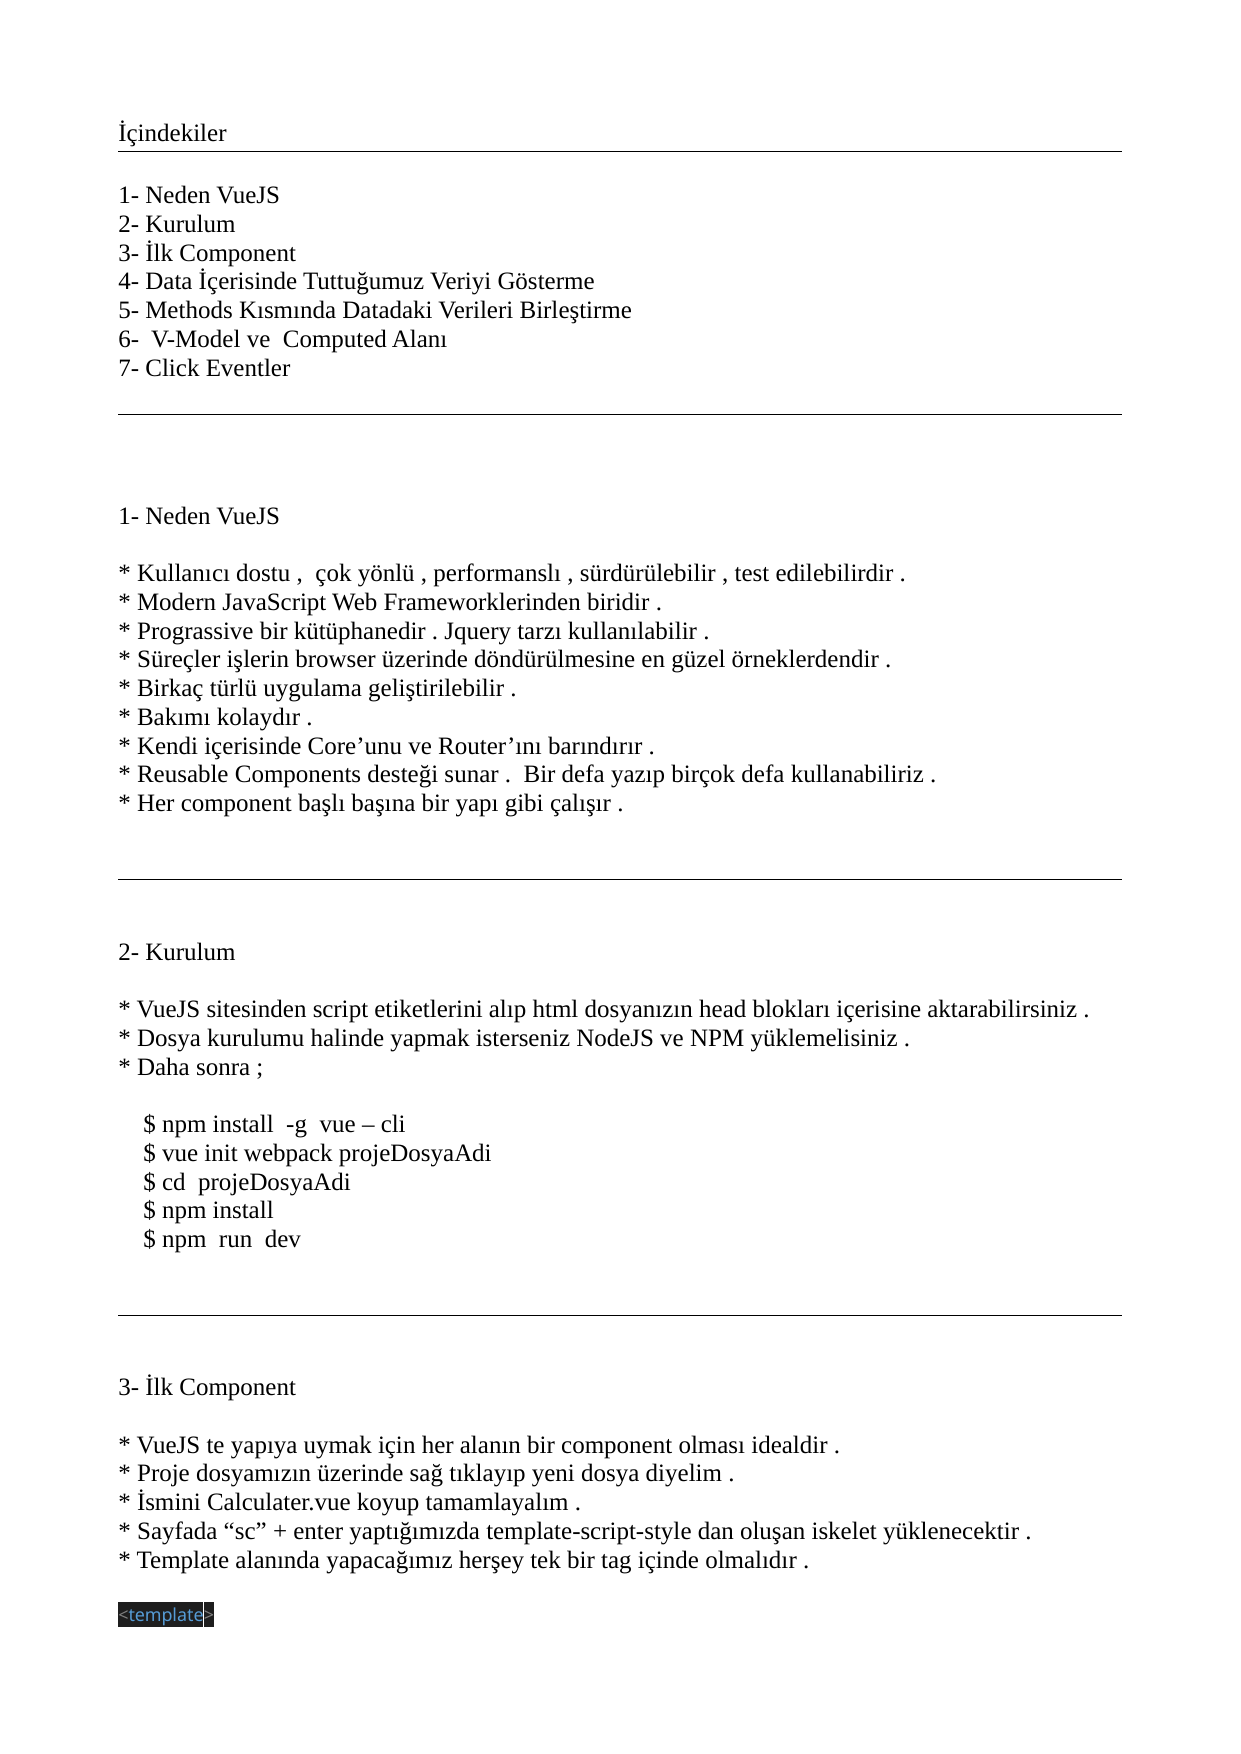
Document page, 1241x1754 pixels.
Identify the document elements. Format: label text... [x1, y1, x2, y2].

text * Dosya kurulumu halinde yapmak isterseniz NodeJS ve NPM yüklemelisiniz . [118, 1023, 1122, 1052]
text * Her component başlı başına bir yapı gibi çalışır . [118, 788, 1122, 817]
text <template> [118, 1602, 1122, 1627]
text 2- Kurulum [118, 937, 1122, 965]
text 1- Neden VueJS [118, 501, 1122, 529]
text * İsmini Calculater.vue koyup tamamlayalım . [118, 1487, 1122, 1516]
text * Modern JavaScript Web Frameworklerinden biridir . [118, 587, 1122, 616]
text * Daha sonra ; [118, 1052, 1122, 1080]
text İçindekiler [118, 118, 1122, 151]
text $ npm install [118, 1195, 1122, 1224]
text * Prograssive bir kütüphanedir . Jquery tarzı kullanılabilir . [118, 616, 1122, 644]
text $ npm install -g vue – cli [118, 1109, 1122, 1138]
text $ npm run dev [118, 1224, 1122, 1253]
text 5- Methods Kısmında Datadaki Verileri Birleştirme [118, 295, 1122, 324]
text * Kendi içerisinde Core’unu ve Router’ını barındırır . [118, 731, 1122, 759]
text 3- İlk Component [118, 238, 1122, 266]
text 3- İlk Component [118, 1372, 1122, 1401]
text $ vue init webpack projeDosyaAdi [118, 1138, 1122, 1167]
text * Süreçler işlerin browser üzerinde döndürülmesine en güzel örneklerdendir . [118, 644, 1122, 673]
text * VueJS sitesinden script etiketlerini alıp html dosyanızın head blokları içerisine aktarabilirsiniz . [118, 994, 1122, 1023]
text 7- Click Eventler [118, 353, 1122, 381]
text * Proje dosyamızın üzerinde sağ tıklayıp yeni dosya diyelim . [118, 1458, 1122, 1487]
text * Sayfada “sc” + enter yaptığımızda template-script-style dan oluşan iskelet yüklenecektir . [118, 1516, 1122, 1545]
text 2- Kurulum [118, 209, 1122, 238]
text $ cd projeDosyaAdi [118, 1167, 1122, 1195]
text 4- Data İçerisinde Tuttuğumuz Veriyi Gösterme [118, 266, 1122, 295]
text 6- V-Model ve Computed Alanı [118, 324, 1122, 353]
text * Bakımı kolaydır . [118, 702, 1122, 731]
text * Template alanında yapacağımız herşey tek bir tag içinde olmalıdır . [118, 1545, 1122, 1573]
text 1- Neden VueJS [118, 180, 1122, 209]
text * VueJS te yapıya uymak için her alanın bir component olması idealdir . [118, 1430, 1122, 1458]
text * Birkaç türlü uygulama geliştirilebilir . [118, 673, 1122, 702]
text * Reusable Components desteği sunar . Bir defa yazıp birçok defa kullanabiliriz . [118, 759, 1122, 788]
text * Kullanıcı dostu , çok yönlü , performanslı , sürdürülebilir , test edilebilirdir . [118, 558, 1122, 587]
